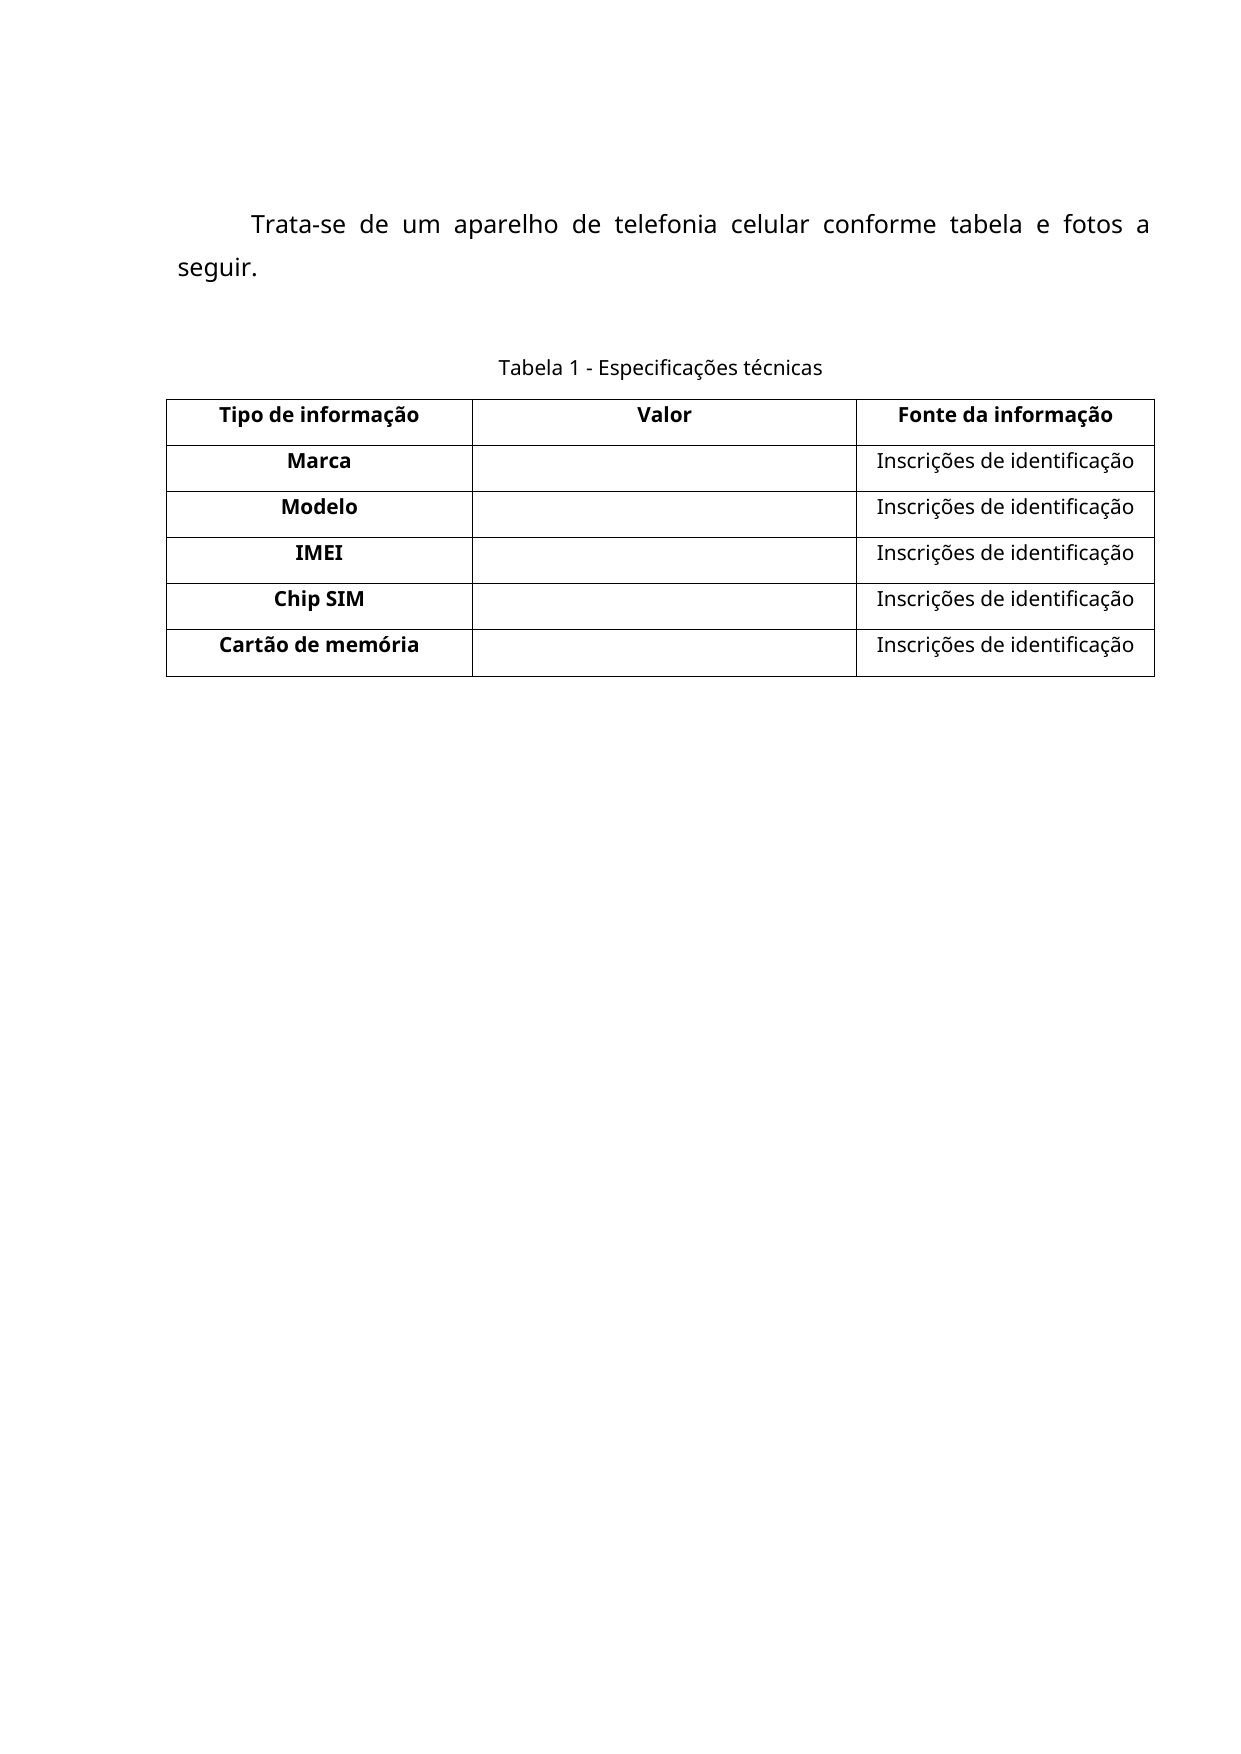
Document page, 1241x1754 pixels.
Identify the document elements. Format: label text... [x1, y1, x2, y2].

table_cell Inscrições de identificação [857, 446, 1154, 491]
table_cell Inscrições de identificação [857, 538, 1154, 583]
table_cell [473, 492, 856, 537]
table_cell Tipo de informação [167, 400, 472, 445]
table_cell Modelo [167, 492, 472, 537]
text Trata-se de um aparelho de telefonia celular conforme tabela e fotos a seguir. [177, 207, 1152, 283]
table_cell Marca [167, 446, 472, 491]
table_cell IMEI [167, 538, 472, 583]
table_cell Cartão de memória [167, 630, 472, 676]
table_cell Valor [473, 400, 856, 445]
table_cell [473, 630, 856, 676]
table_cell Inscrições de identificação [857, 630, 1154, 676]
table_cell [473, 538, 856, 583]
table_header Tabela 1 - Especificações técnicas [166, 354, 1155, 399]
table_cell Fonte da informação [857, 400, 1154, 445]
table_cell [473, 446, 856, 491]
table_cell Chip SIM [167, 584, 472, 629]
table_cell [473, 584, 856, 629]
table_cell Inscrições de identificação [857, 492, 1154, 537]
table_cell Inscrições de identificação [857, 584, 1154, 629]
